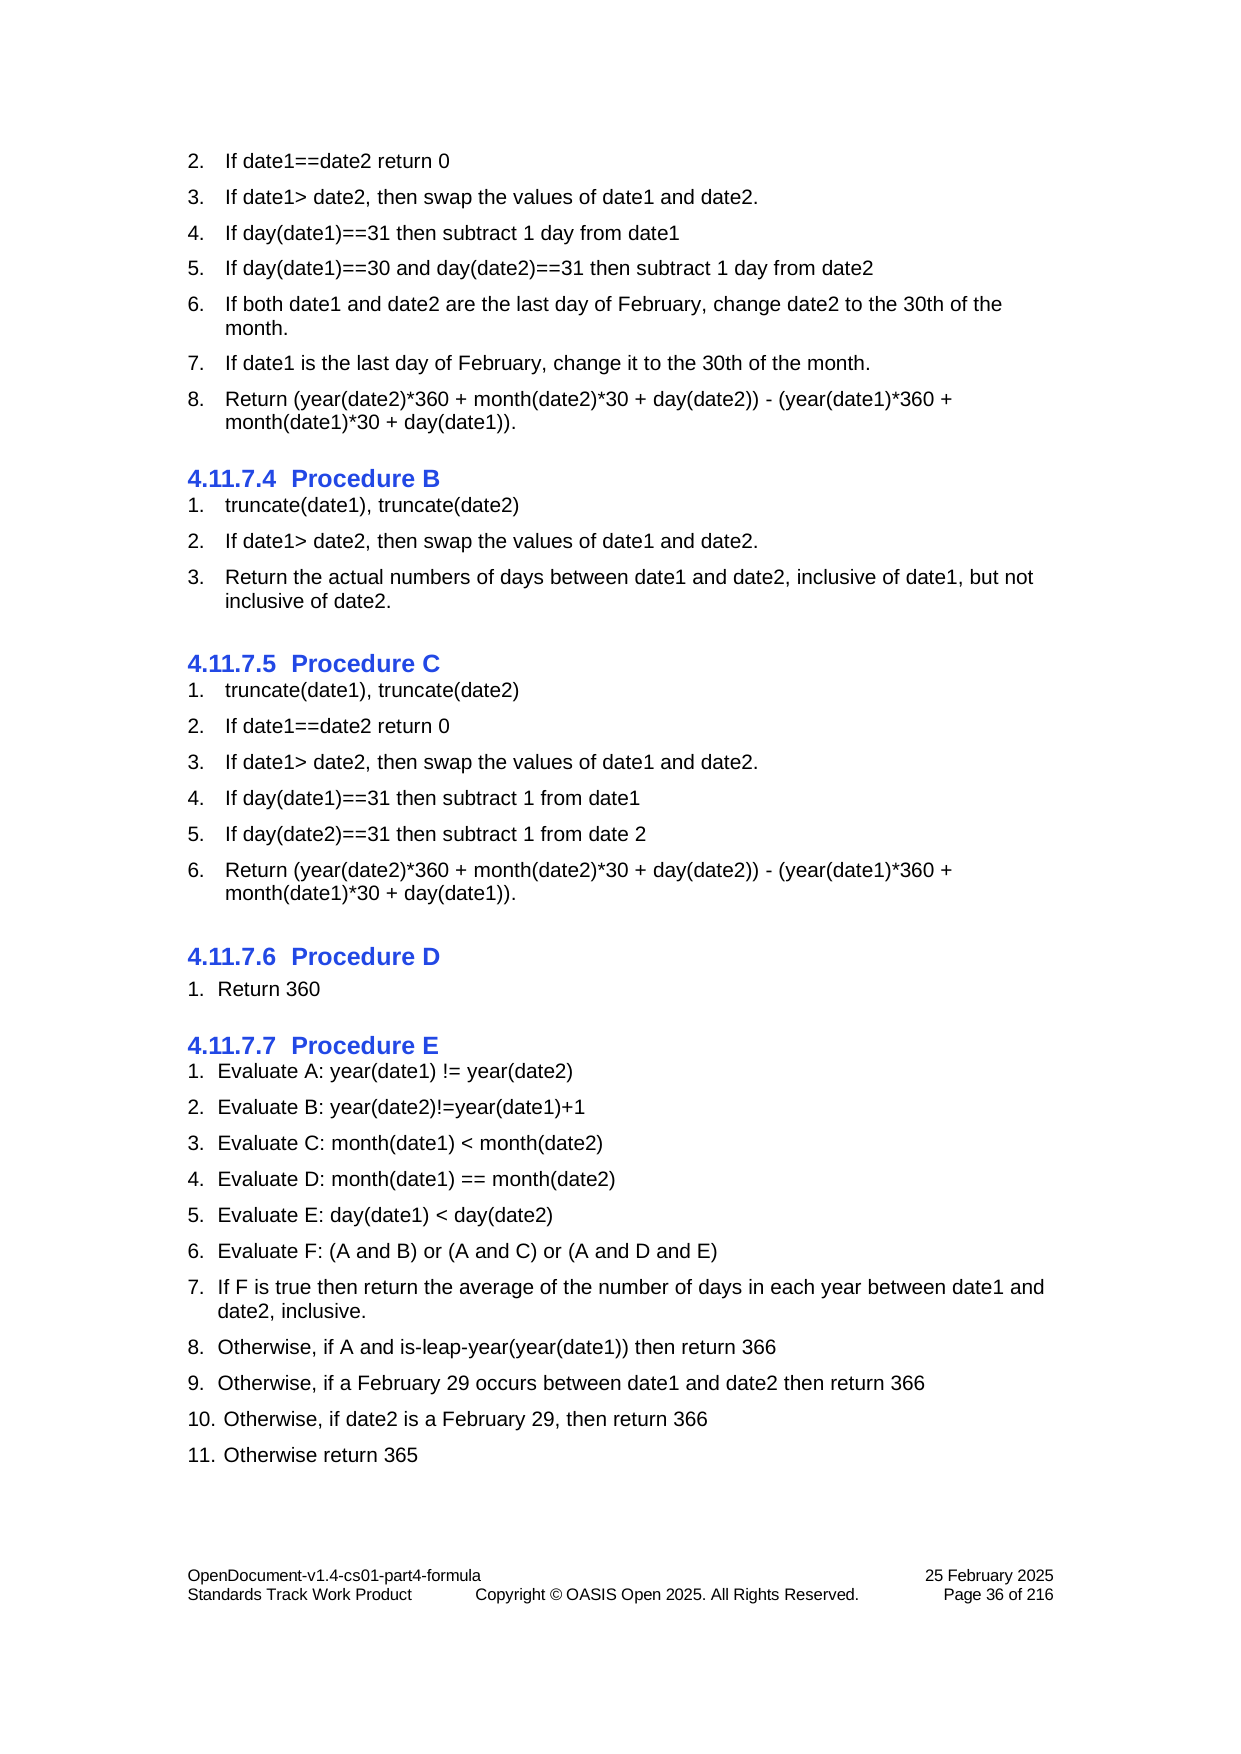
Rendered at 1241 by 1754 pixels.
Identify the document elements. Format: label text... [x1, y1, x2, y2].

list Return 360 [187, 977, 1053, 1001]
list If day(date1)==31 then subtract 1 from date1 [187, 786, 1053, 810]
subtitle Procedure E [187, 1032, 1053, 1059]
list If both date1 and date2 are the last day of February, change date2 to the 30th of the month. [187, 292, 1053, 339]
list Otherwise, if a February 29 occurs between date1 and date2 then return 366 [187, 1371, 1053, 1395]
list If date1> date2, then swap the values of date1 and date2. [187, 750, 1053, 774]
list Return the actual numbers of days between date1 and date2, inclusive of date1, but not inclusive of date2. [187, 566, 1053, 613]
subtitle Procedure C [187, 650, 1053, 678]
list Return (year(date2)*360 + month(date2)*30 + day(date2)) - (year(date1)*360 + month(date1)*30 + day(date1)). [187, 387, 1053, 434]
list If date1> date2, then swap the values of date1 and date2. [187, 529, 1053, 553]
list Otherwise, if date2 is a February 29, then return 366 [187, 1407, 1053, 1431]
list If date1==date2 return 0 [187, 714, 1053, 738]
list Evaluate B: year(date2)!=year(date1)+1 [187, 1096, 1053, 1119]
list If day(date2)==31 then subtract 1 from date 2 [187, 822, 1053, 846]
list If day(date1)==31 then subtract 1 day from date1 [187, 221, 1053, 245]
list Otherwise return 365 [187, 1443, 1053, 1467]
list If date1> date2, then swap the values of date1 and date2. [187, 186, 1053, 209]
list truncate(date1), truncate(date2) [187, 678, 1053, 702]
list Evaluate E: day(date1) < day(date2) [187, 1204, 1053, 1227]
list Evaluate C: month(date1) < month(date2) [187, 1132, 1053, 1155]
list Evaluate F: (A and B) or (A and C) or (A and D and E) [187, 1240, 1053, 1263]
list Evaluate A: year(date1) != year(date2) [187, 1059, 1053, 1083]
list If date1==date2 return 0 [187, 150, 1053, 173]
list If F is true then return the average of the number of days in each year between date1 and date2, inclusive. [187, 1276, 1053, 1323]
list If date1 is the last day of February, change it to the 30th of the month. [187, 352, 1053, 375]
list Evaluate D: month(date1) == month(date2) [187, 1168, 1053, 1191]
subtitle Procedure D [187, 943, 1053, 971]
list truncate(date1), truncate(date2) [187, 493, 1053, 517]
list Otherwise, if A and is-leap-year(year(date1)) then return 366 [187, 1335, 1053, 1359]
list If day(date1)==30 and day(date2)==31 then subtract 1 day from date2 [187, 257, 1053, 280]
subtitle Procedure B [187, 465, 1053, 493]
list Return (year(date2)*360 + month(date2)*30 + day(date2)) - (year(date1)*360 + month(date1)*30 + day(date1)). [187, 858, 1053, 905]
